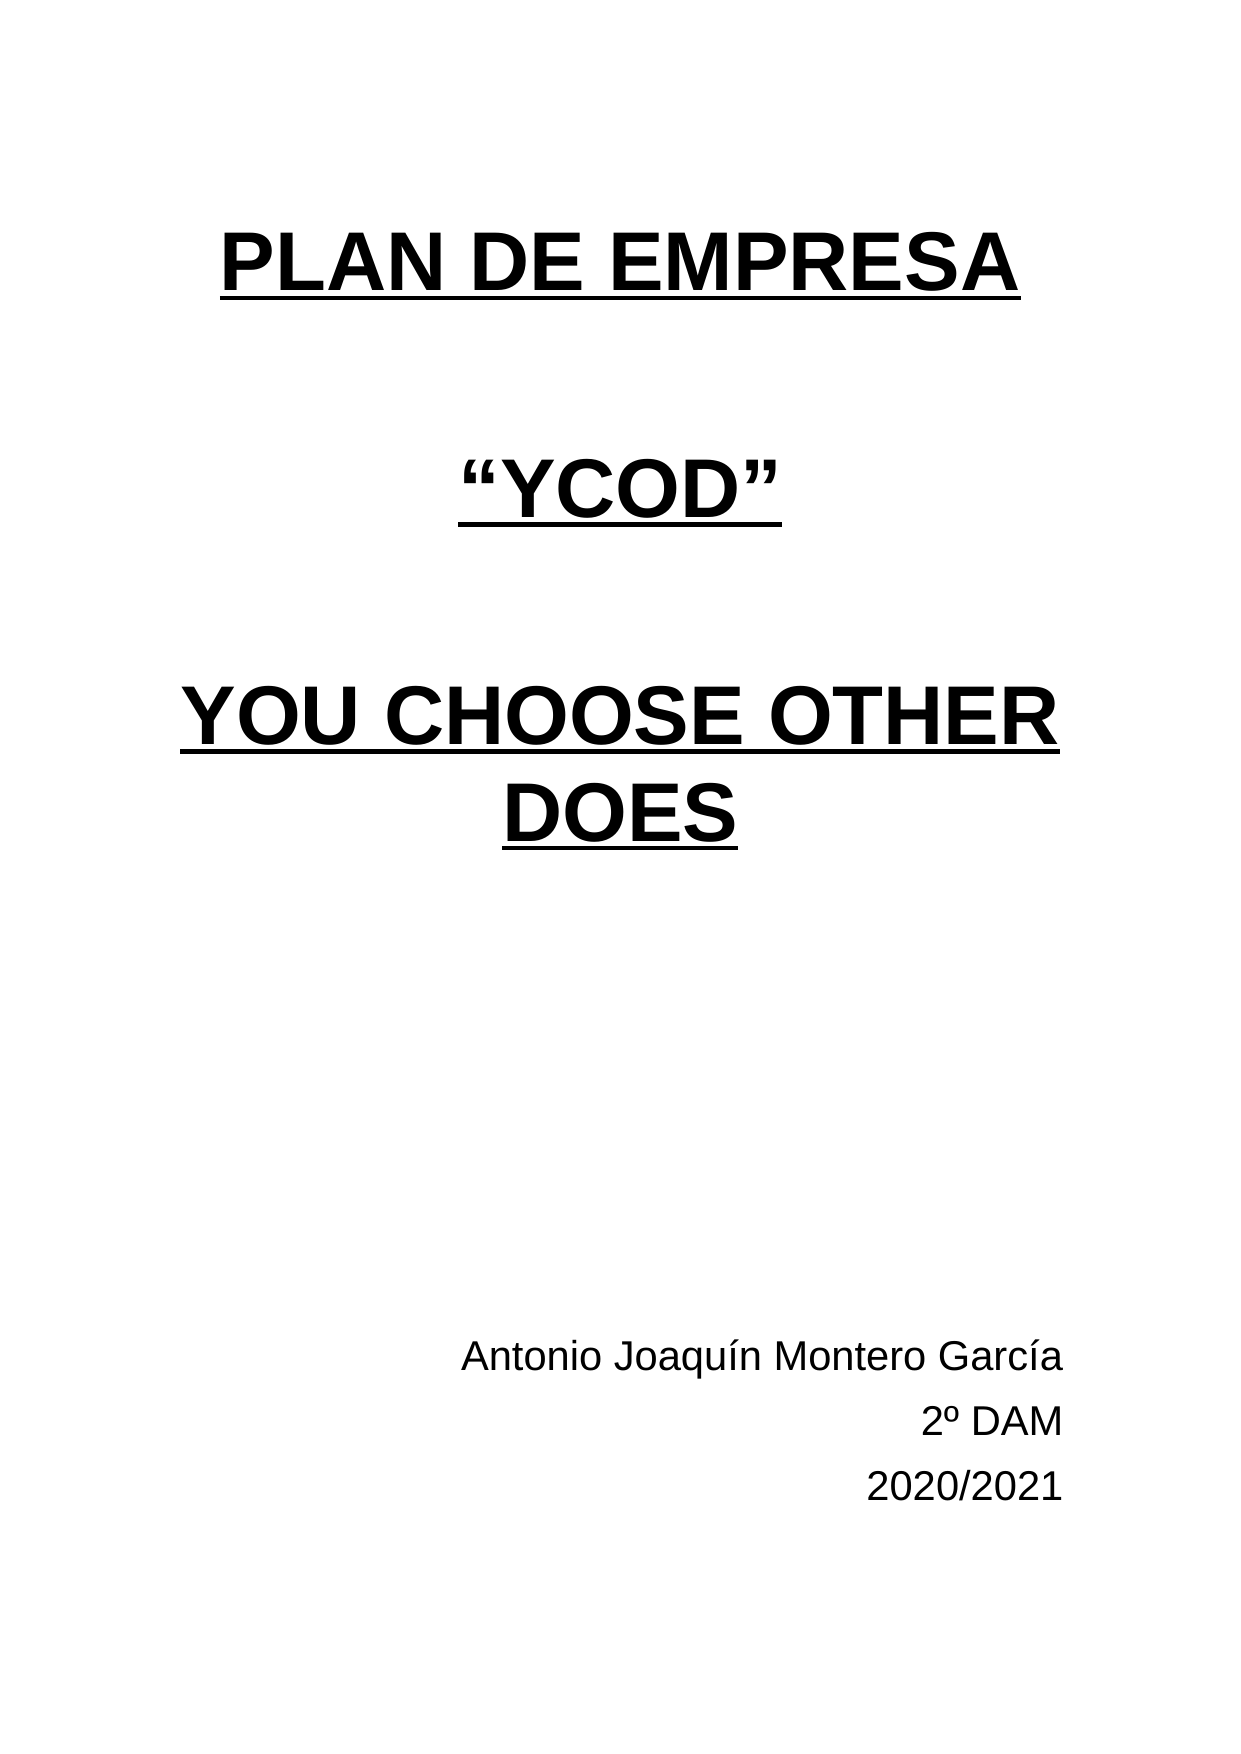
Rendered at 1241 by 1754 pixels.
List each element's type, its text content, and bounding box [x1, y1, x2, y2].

text PLAN DE EMPRESA [177, 213, 1063, 308]
text 2º DAM [177, 1397, 1063, 1444]
text Antonio Joaquín Montero García [177, 1332, 1063, 1379]
text “YCOD” [177, 439, 1063, 535]
text 2020/2021 [177, 1462, 1063, 1509]
text YOU CHOOSE OTHER DOES [177, 666, 1063, 859]
